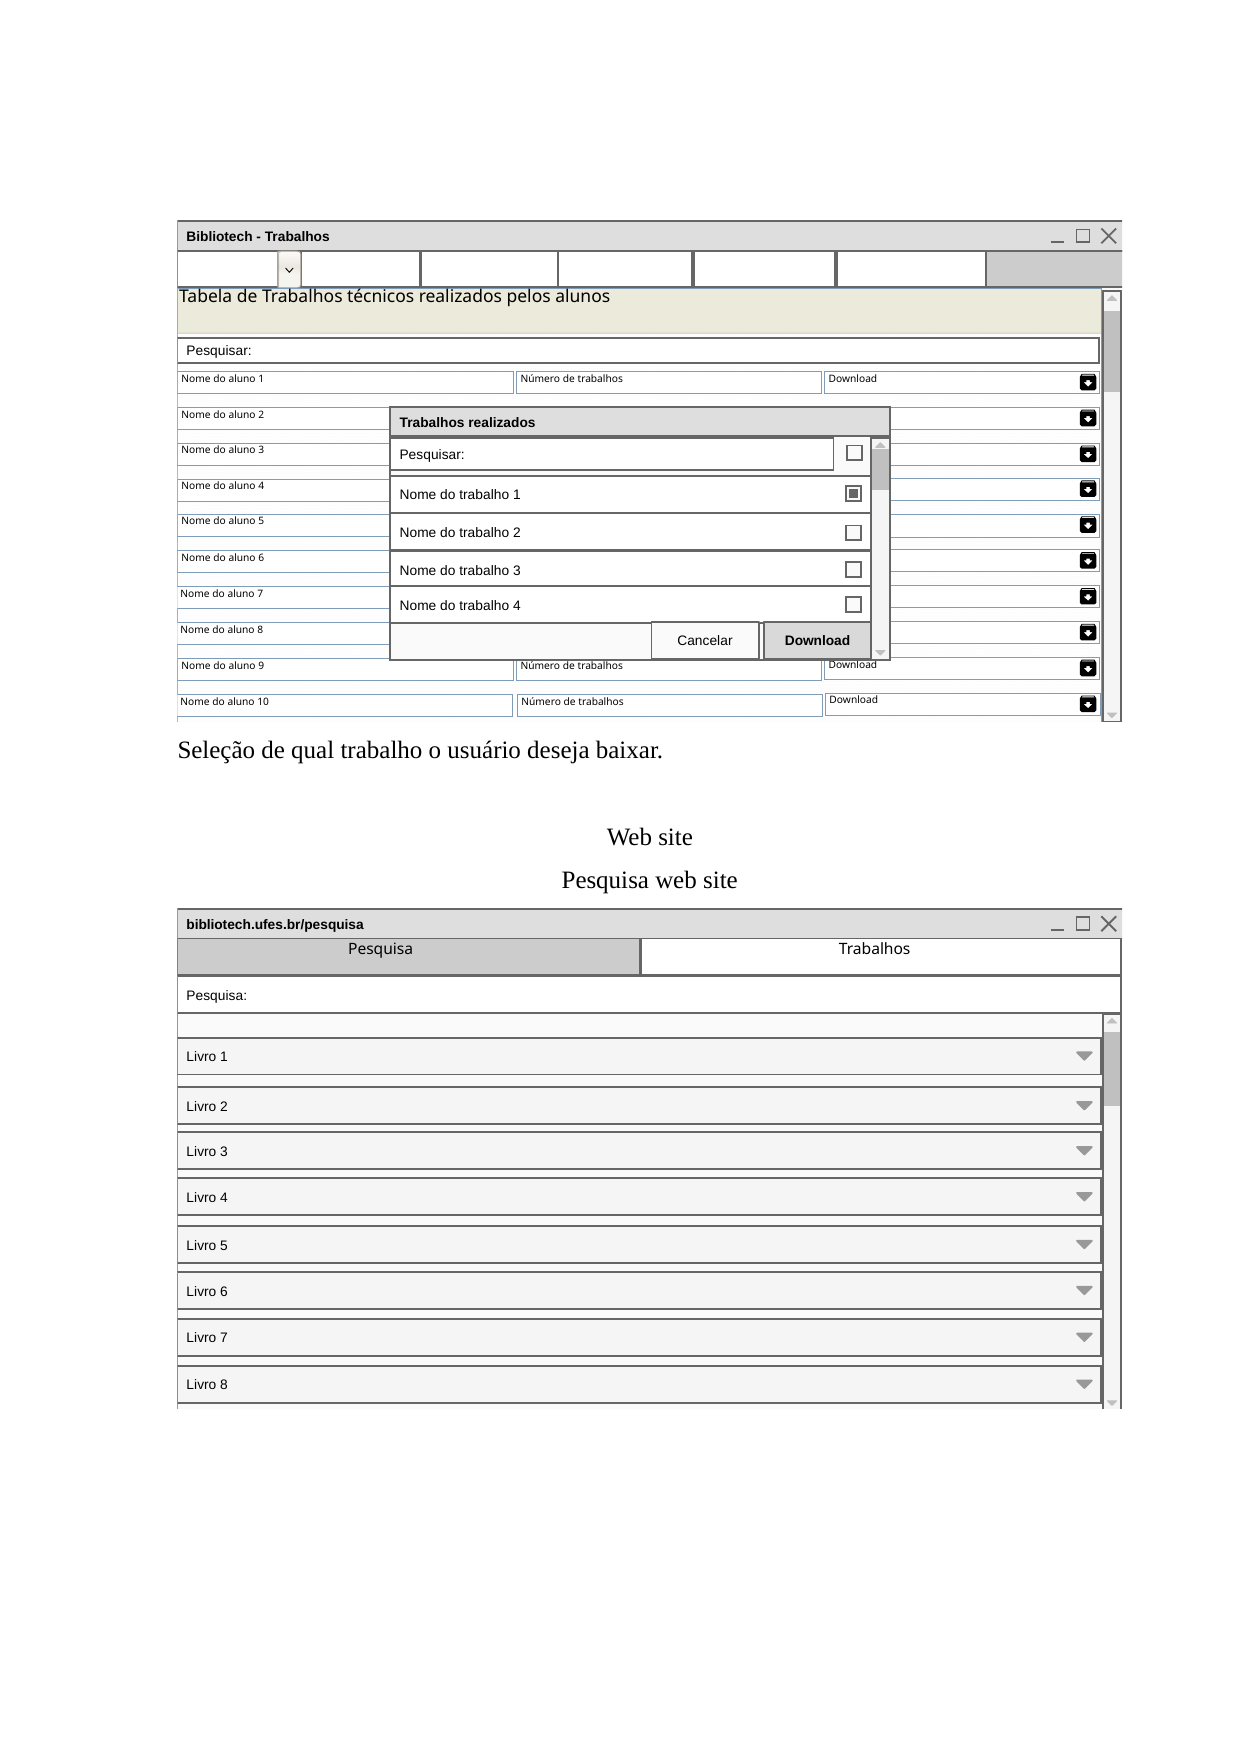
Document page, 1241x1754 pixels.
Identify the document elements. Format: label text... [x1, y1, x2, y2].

text Web site [177, 822, 1122, 851]
text Pesquisa web site [177, 865, 1122, 894]
text Seleção de qual trabalho o usuário deseja baixar. [177, 722, 1122, 764]
